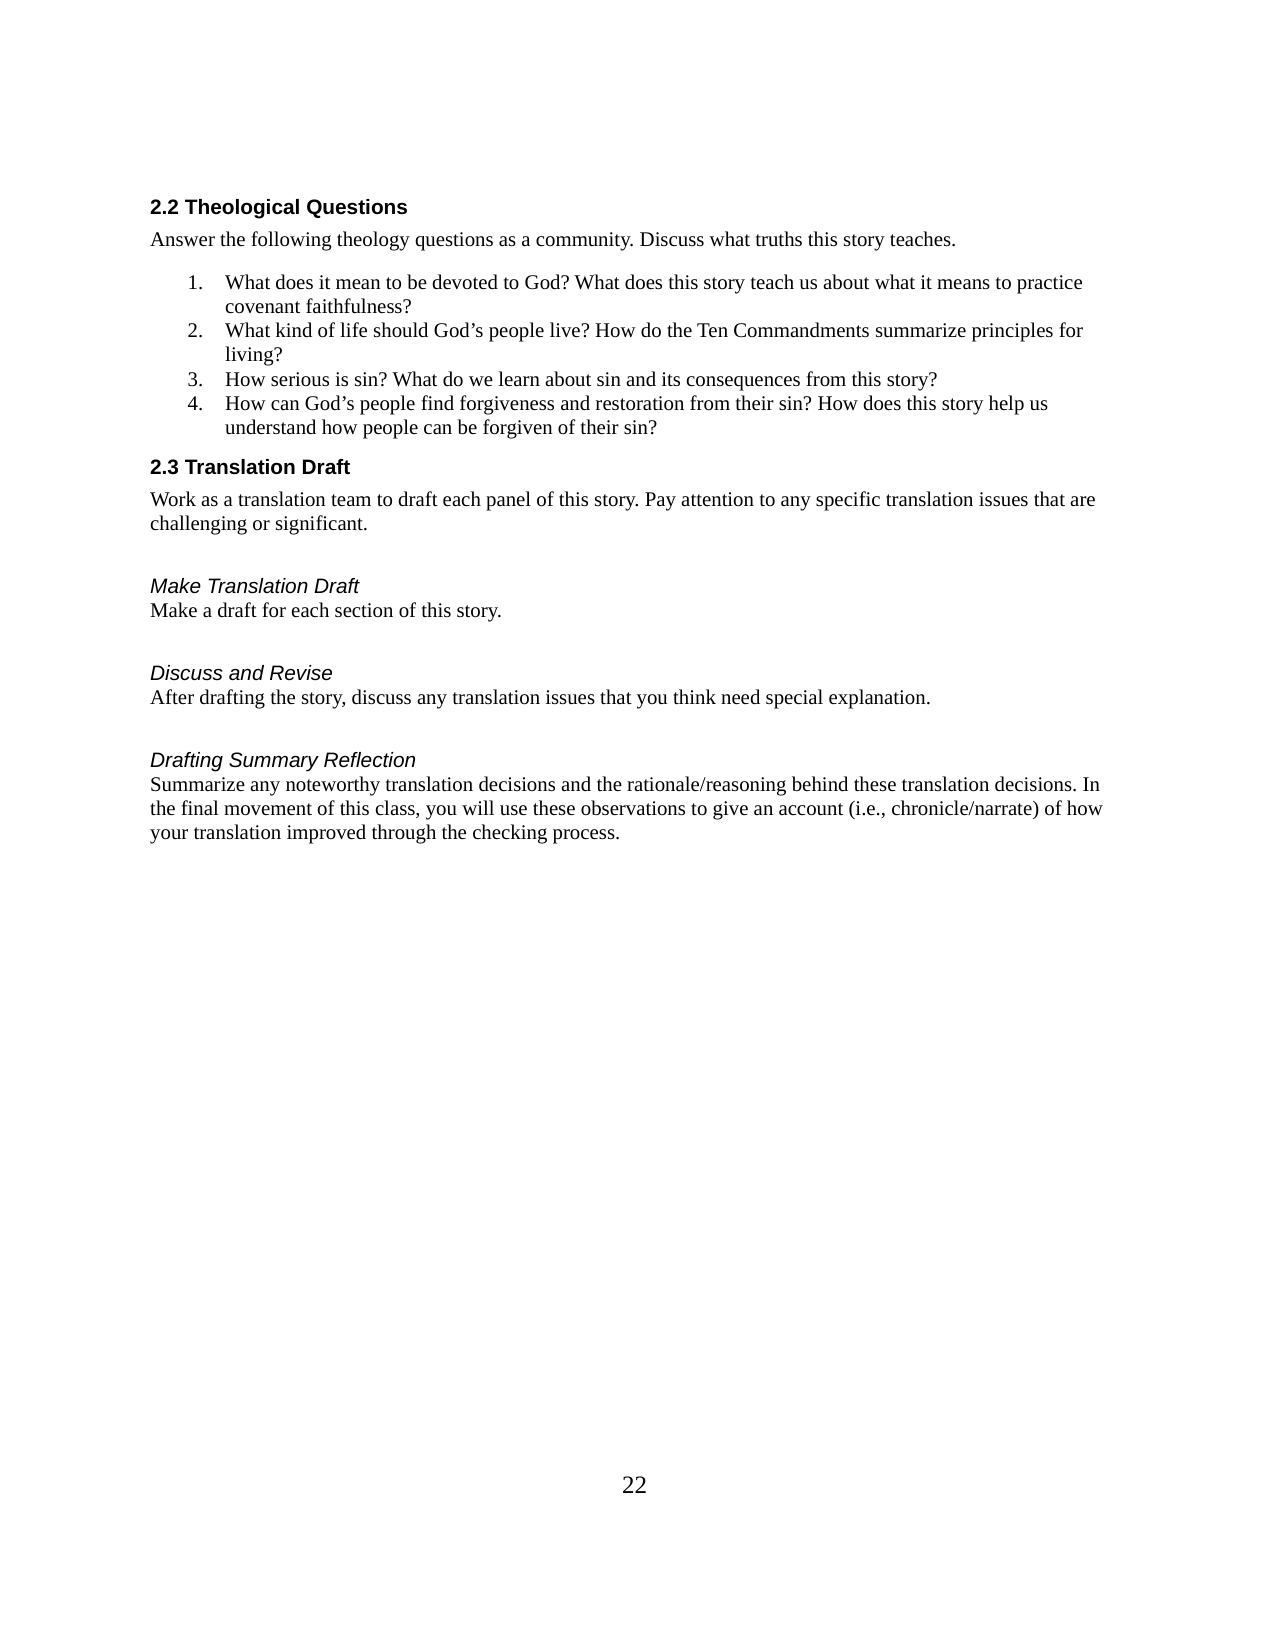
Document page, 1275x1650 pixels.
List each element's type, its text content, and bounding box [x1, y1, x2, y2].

list How serious is sin? What do we learn about sin and its consequences from this story? [187, 366, 1125, 391]
subtitle Drafting Summary Reflection [150, 748, 1125, 772]
subtitle 2.3 Translation Draft [150, 455, 1125, 479]
text Answer the following theology questions as a community. Discuss what truths this story teaches. [150, 227, 1125, 251]
subtitle Make Translation Draft [150, 574, 1125, 598]
text Summarize any noteworthy translation decisions and the rationale/reasoning behind these translation decisions. In the final movement of this class, you will use these observations to give an account (i.e., chronicle/narrate) of how your translation improved through the checking process. [150, 772, 1125, 844]
text Work as a translation team to draft each panel of this story. Pay attention to any specific translation issues that are challenging or significant. [150, 487, 1125, 535]
list How can God’s people find forgiveness and restoration from their sin? How does this story help us understand how people can be forgiven of their sin? [187, 391, 1125, 439]
text Make a draft for each section of this story. [150, 598, 1125, 622]
subtitle 2.2 Theological Questions [150, 195, 1125, 219]
list What kind of life should God’s people live? How do the Ten Commandments summarize principles for living? [187, 318, 1125, 366]
list What does it mean to be devoted to God? What does this story teach us about what it means to practice covenant faithfulness? [187, 270, 1125, 318]
text After drafting the story, discuss any translation issues that you think need special explanation. [150, 684, 1125, 709]
subtitle Discuss and Revise [150, 661, 1125, 684]
